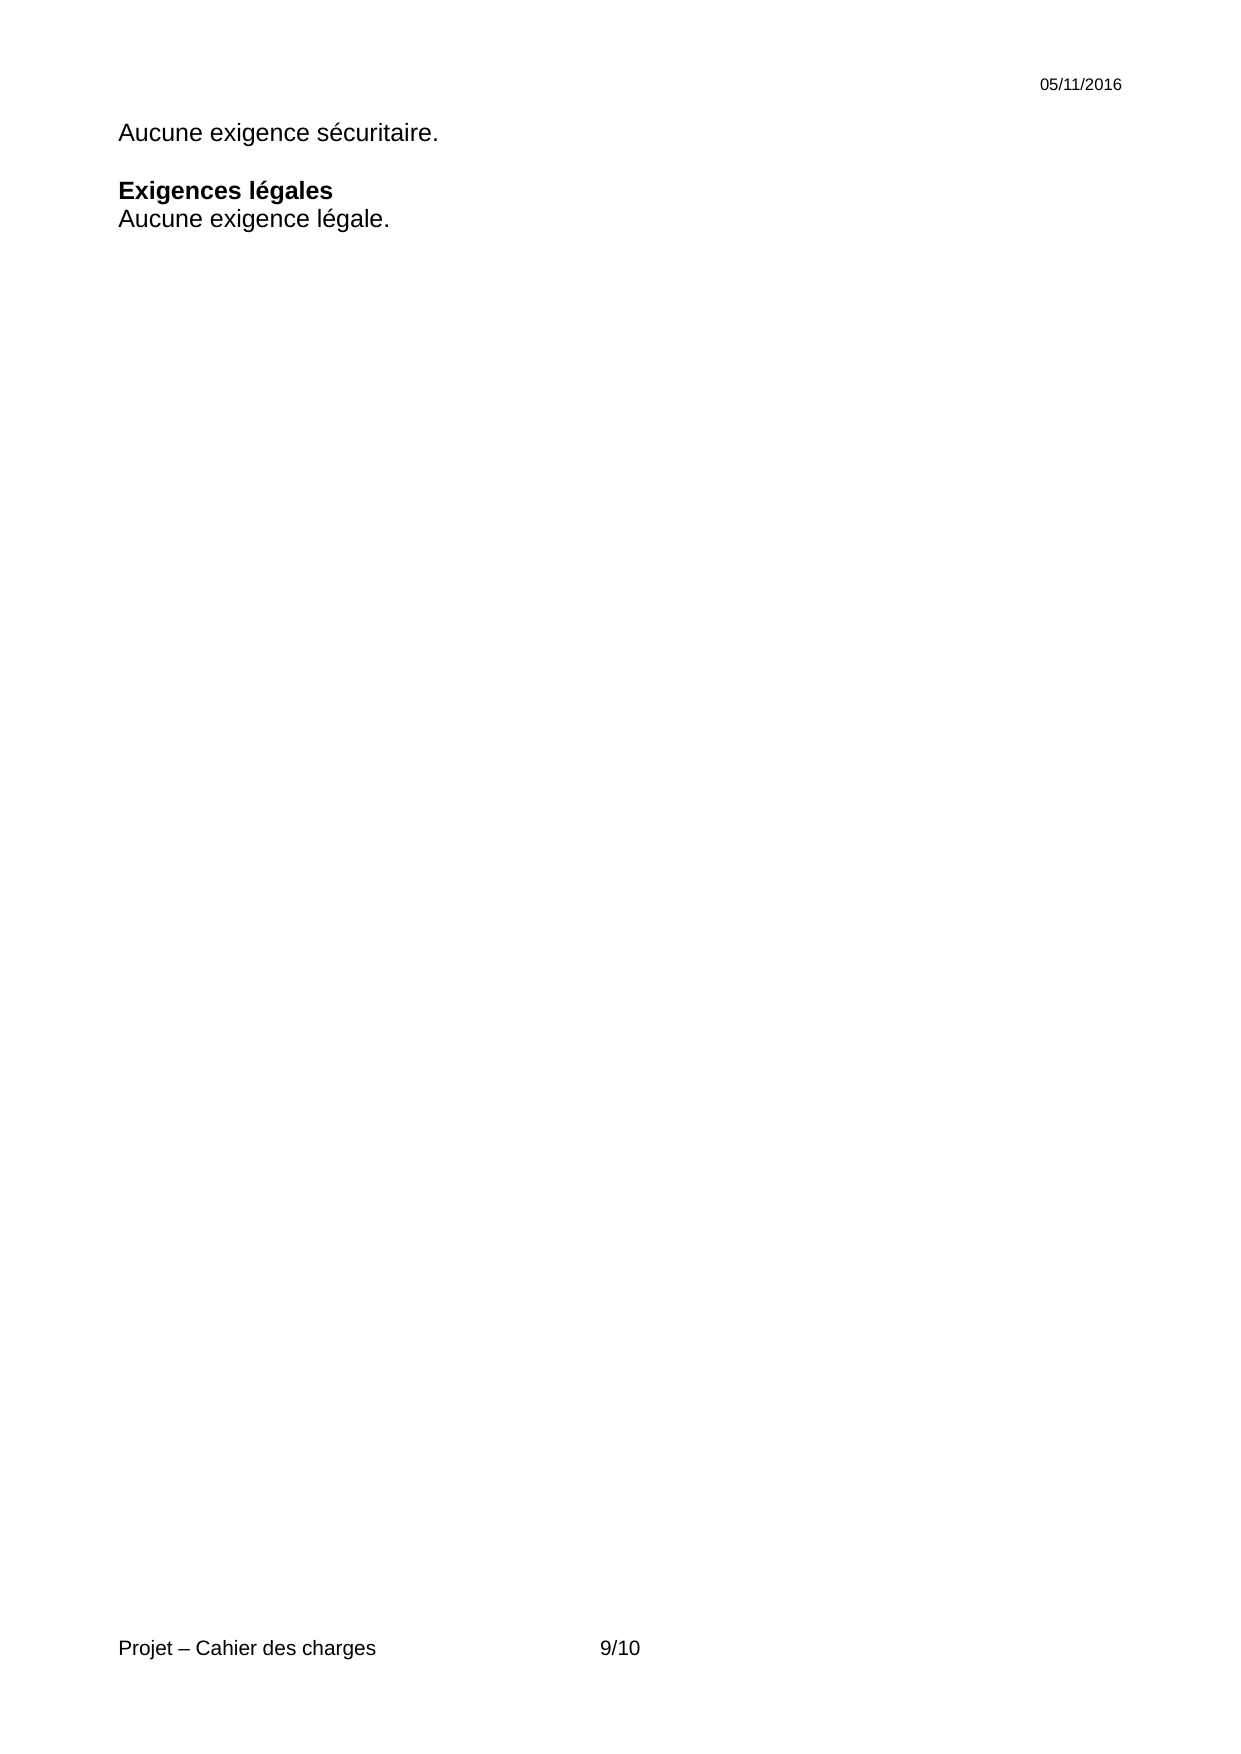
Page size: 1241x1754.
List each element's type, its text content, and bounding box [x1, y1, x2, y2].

text Aucune exigence légale. [118, 204, 1122, 233]
text Exigences légales [118, 176, 1122, 204]
text Aucune exigence sécuritaire. [118, 118, 1122, 147]
